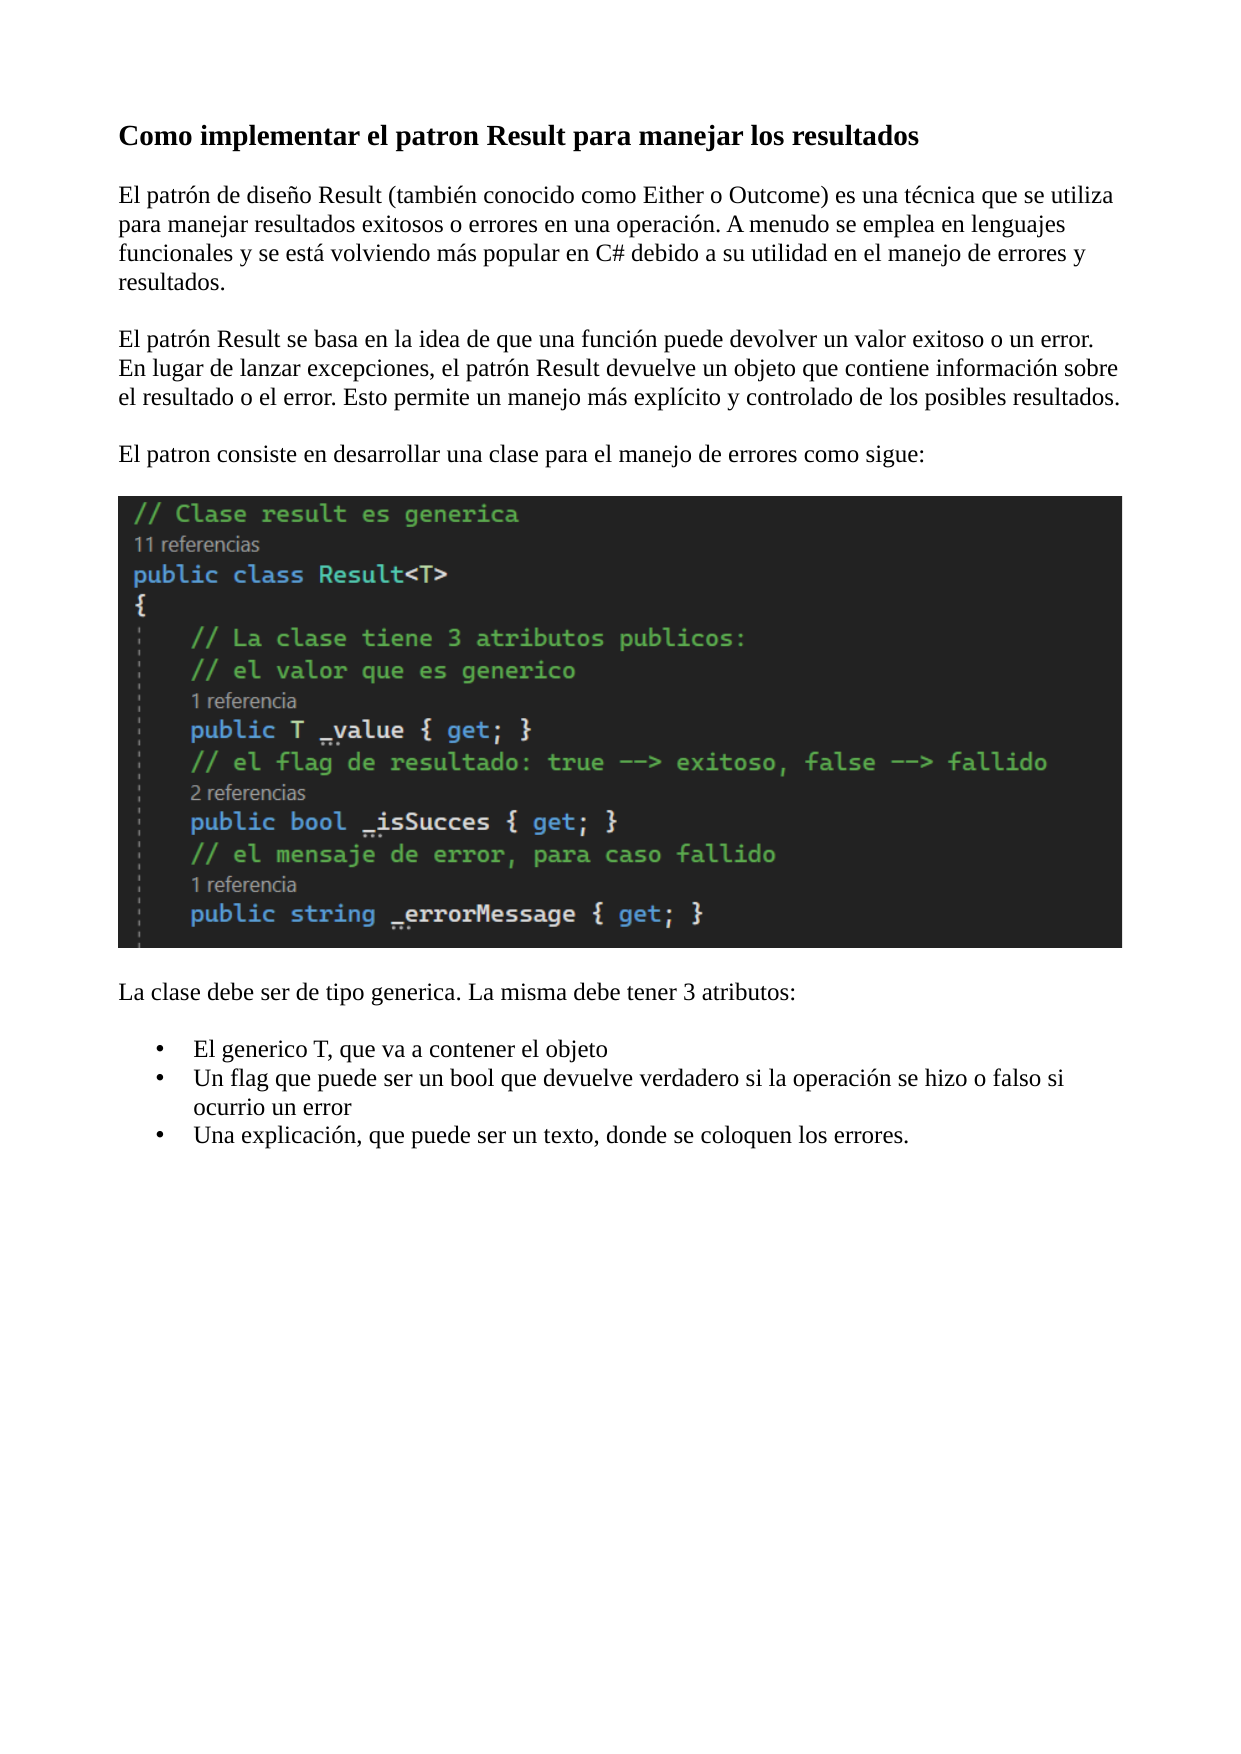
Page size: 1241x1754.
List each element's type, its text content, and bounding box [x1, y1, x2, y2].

text El patrón Result se basa en la idea de que una función puede devolver un valor exitoso o un error. En lugar de lanzar excepciones, el patrón Result devuelve un objeto que contiene información sobre el resultado o el error. Esto permite un manejo más explícito y controlado de los posibles resultados. [118, 324, 1122, 410]
list Un flag que puede ser un bool que devuelve verdadero si la operación se hizo o falso si ocurrio un error [156, 1063, 1122, 1120]
picture [118, 496, 1123, 948]
text El patron consiste en desarrollar una clase para el manejo de errores como sigue: [118, 439, 1122, 468]
text El patrón de diseño Result (también conocido como Either o Outcome) es una técnica que se utiliza para manejar resultados exitosos o errores en una operación. A menudo se emplea en lenguajes funcionales y se está volviendo más popular en C# debido a su utilidad en el manejo de errores y resultados. [118, 180, 1122, 295]
list El generico T, que va a contener el objeto [156, 1034, 1122, 1063]
list Una explicación, que puede ser un texto, donde se coloquen los errores. [156, 1120, 1122, 1149]
text Como implementar el patron Result para manejar los resultados [118, 118, 1122, 152]
text La clase debe ser de tipo generica. La misma debe tener 3 atributos: [118, 977, 1122, 1005]
